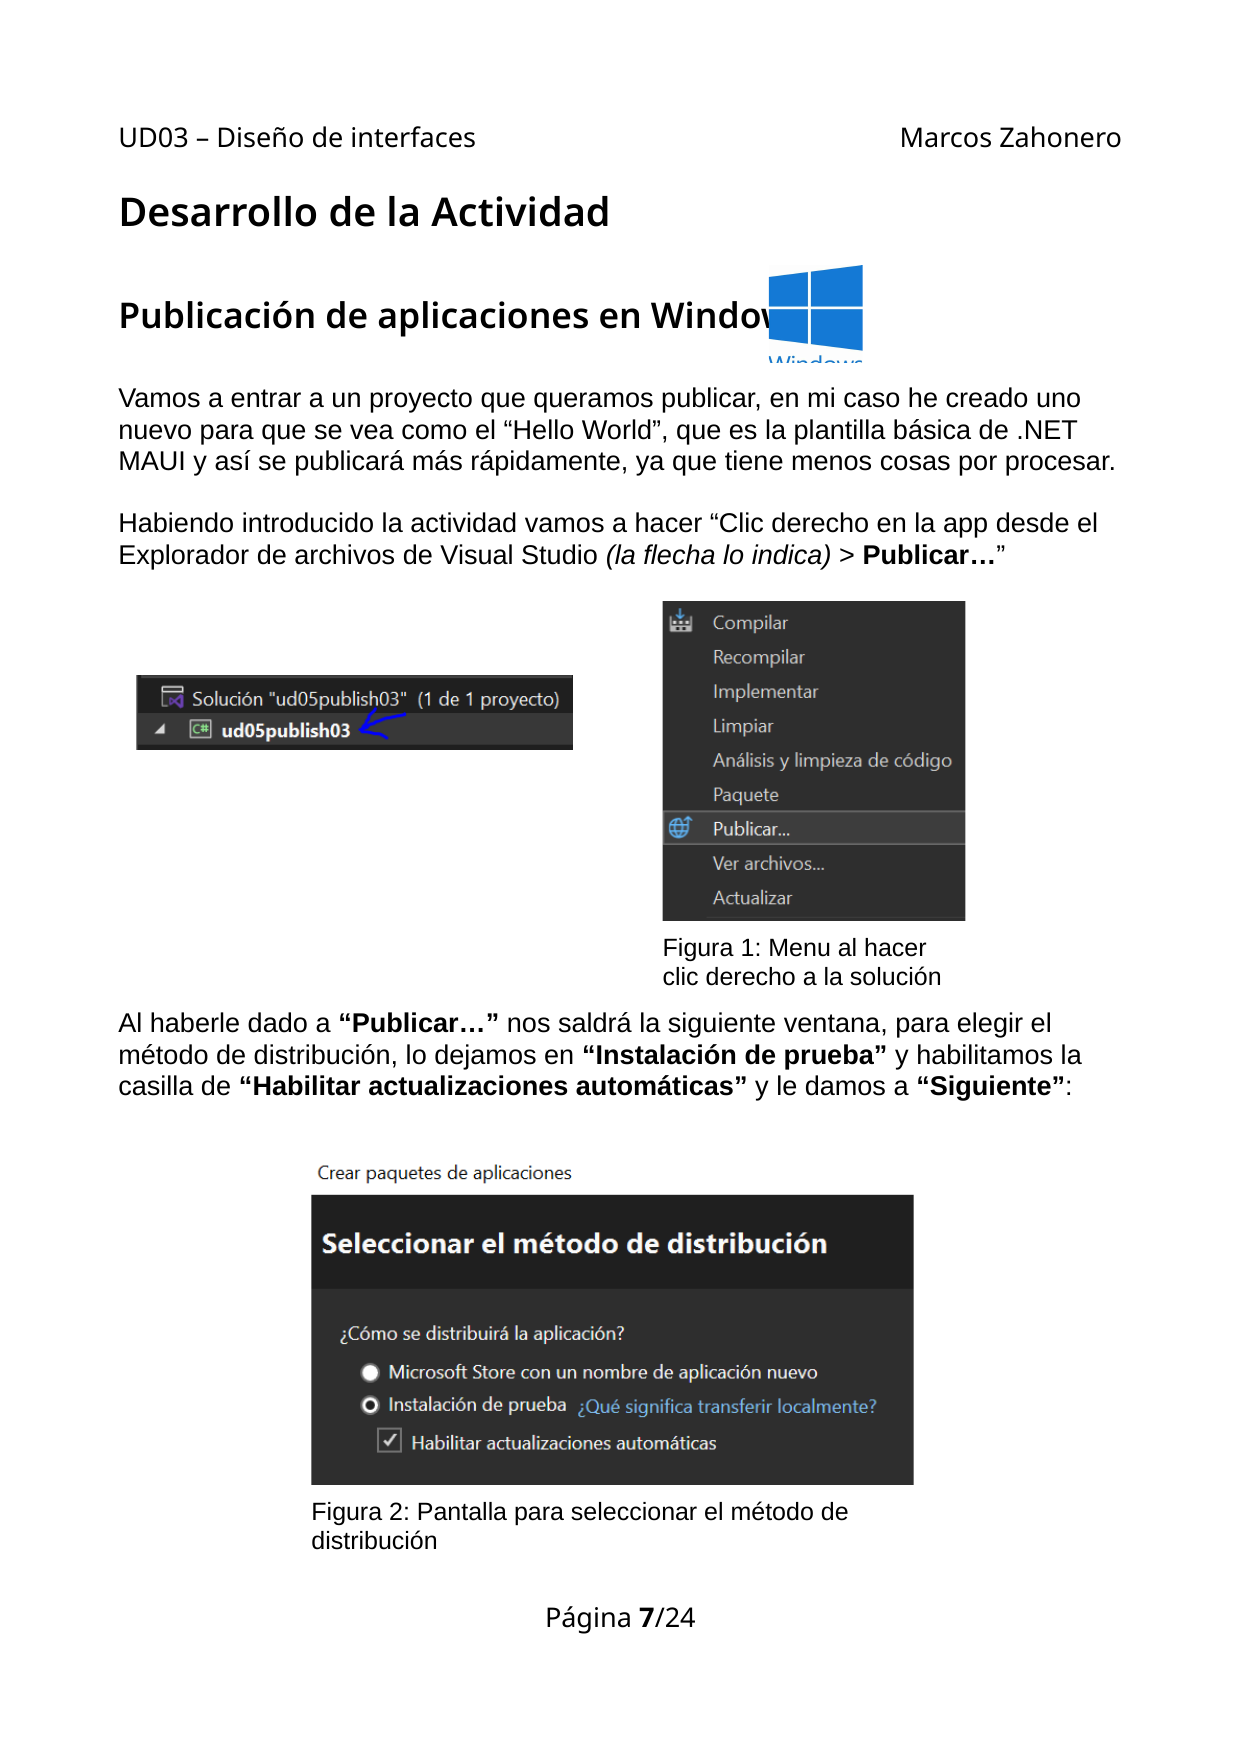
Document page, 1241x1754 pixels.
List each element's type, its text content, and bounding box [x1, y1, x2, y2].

text Figura 2: Pantalla para seleccionar el método de distribución [311, 1485, 914, 1554]
text Figura 1: Menu al hacer clic derecho a la solución [662, 921, 965, 991]
text Al haberle dado a “Publicar…” nos saldrá la siguiente ventana, para elegir el método de distribución, lo dejamos en “Instalación de prueba” y habilitamos la casilla de “Habilitar actualizaciones automáticas” y le damos a “Siguiente”: [118, 1007, 1122, 1101]
picture [662, 601, 966, 921]
picture [311, 1151, 914, 1485]
text Habiendo introducido la actividad vamos a hacer “Clic derecho en la app desde el Explorador de archivos de Visual Studio (la flecha lo indica) > Publicar…” [118, 507, 1122, 570]
subtitle Publicación de aplicaciones en Windows [863, 291, 1122, 339]
text Vamos a entrar a un proyecto que queramos publicar, en mi caso he creado uno nuevo para que se vea como el “Hello World”, que es la plantilla básica de .NET MAUI y así se publicará más rápidamente, ya que tiene menos cosas por procesar. [118, 382, 1122, 476]
picture [136, 675, 573, 750]
picture [768, 265, 863, 363]
subtitle Desarrollo de la Actividad [118, 184, 1122, 238]
subtitle Publicación de aplicaciones en Windows [118, 291, 768, 339]
